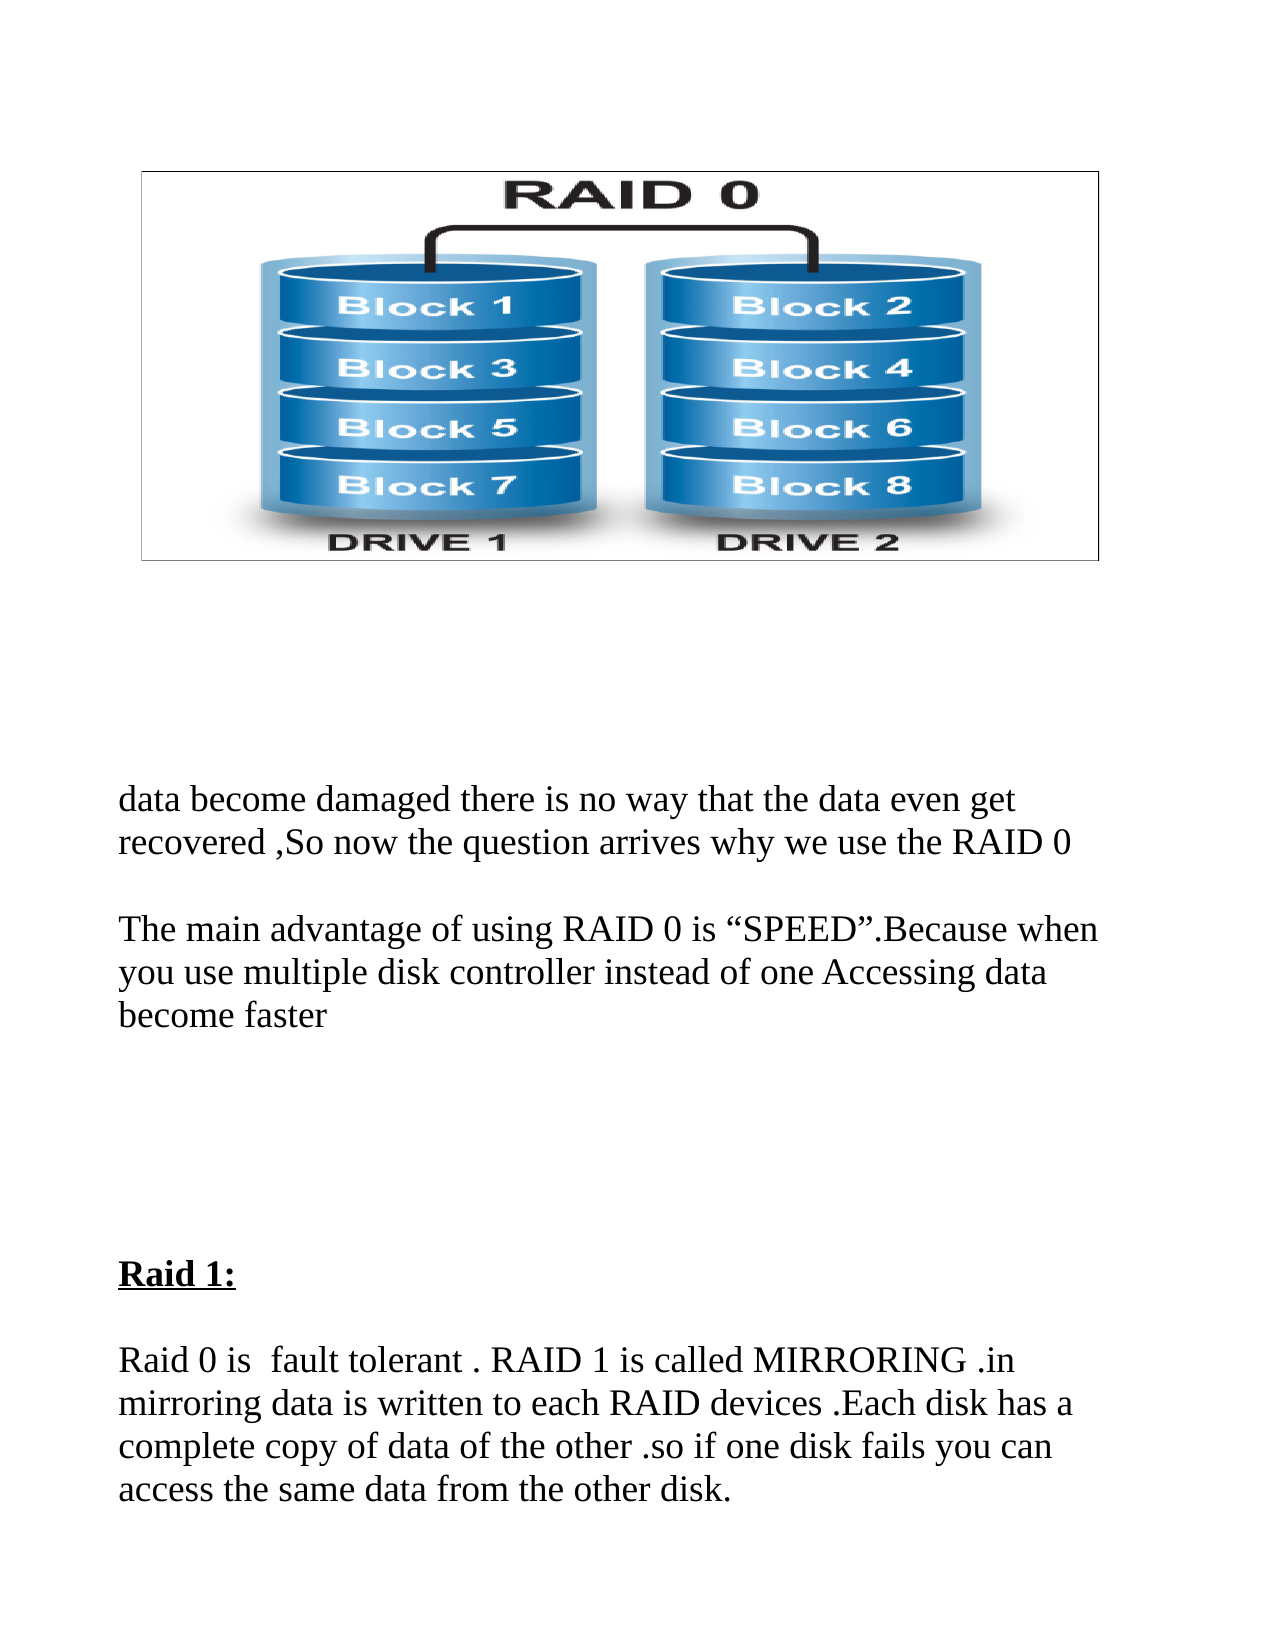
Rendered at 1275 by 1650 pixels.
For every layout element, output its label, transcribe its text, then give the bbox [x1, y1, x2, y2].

text Raid 0 is fault tolerant . RAID 1 is called MIRRORING .in mirroring data is written to each RAID devices .Each disk has a complete copy of data of the other .so if one disk fails you can access the same data from the other disk. [118, 1337, 1157, 1510]
picture [141, 171, 1100, 561]
text data become damaged there is no way that the data even get recovered ,So now the question arrives why we use the RAID 0 [118, 777, 1157, 863]
text Raid 1: [118, 1251, 1157, 1294]
text The main advantage of using RAID 0 is “SPEED”.Because when you use multiple disk controller instead of one Accessing data become faster [118, 906, 1157, 1035]
